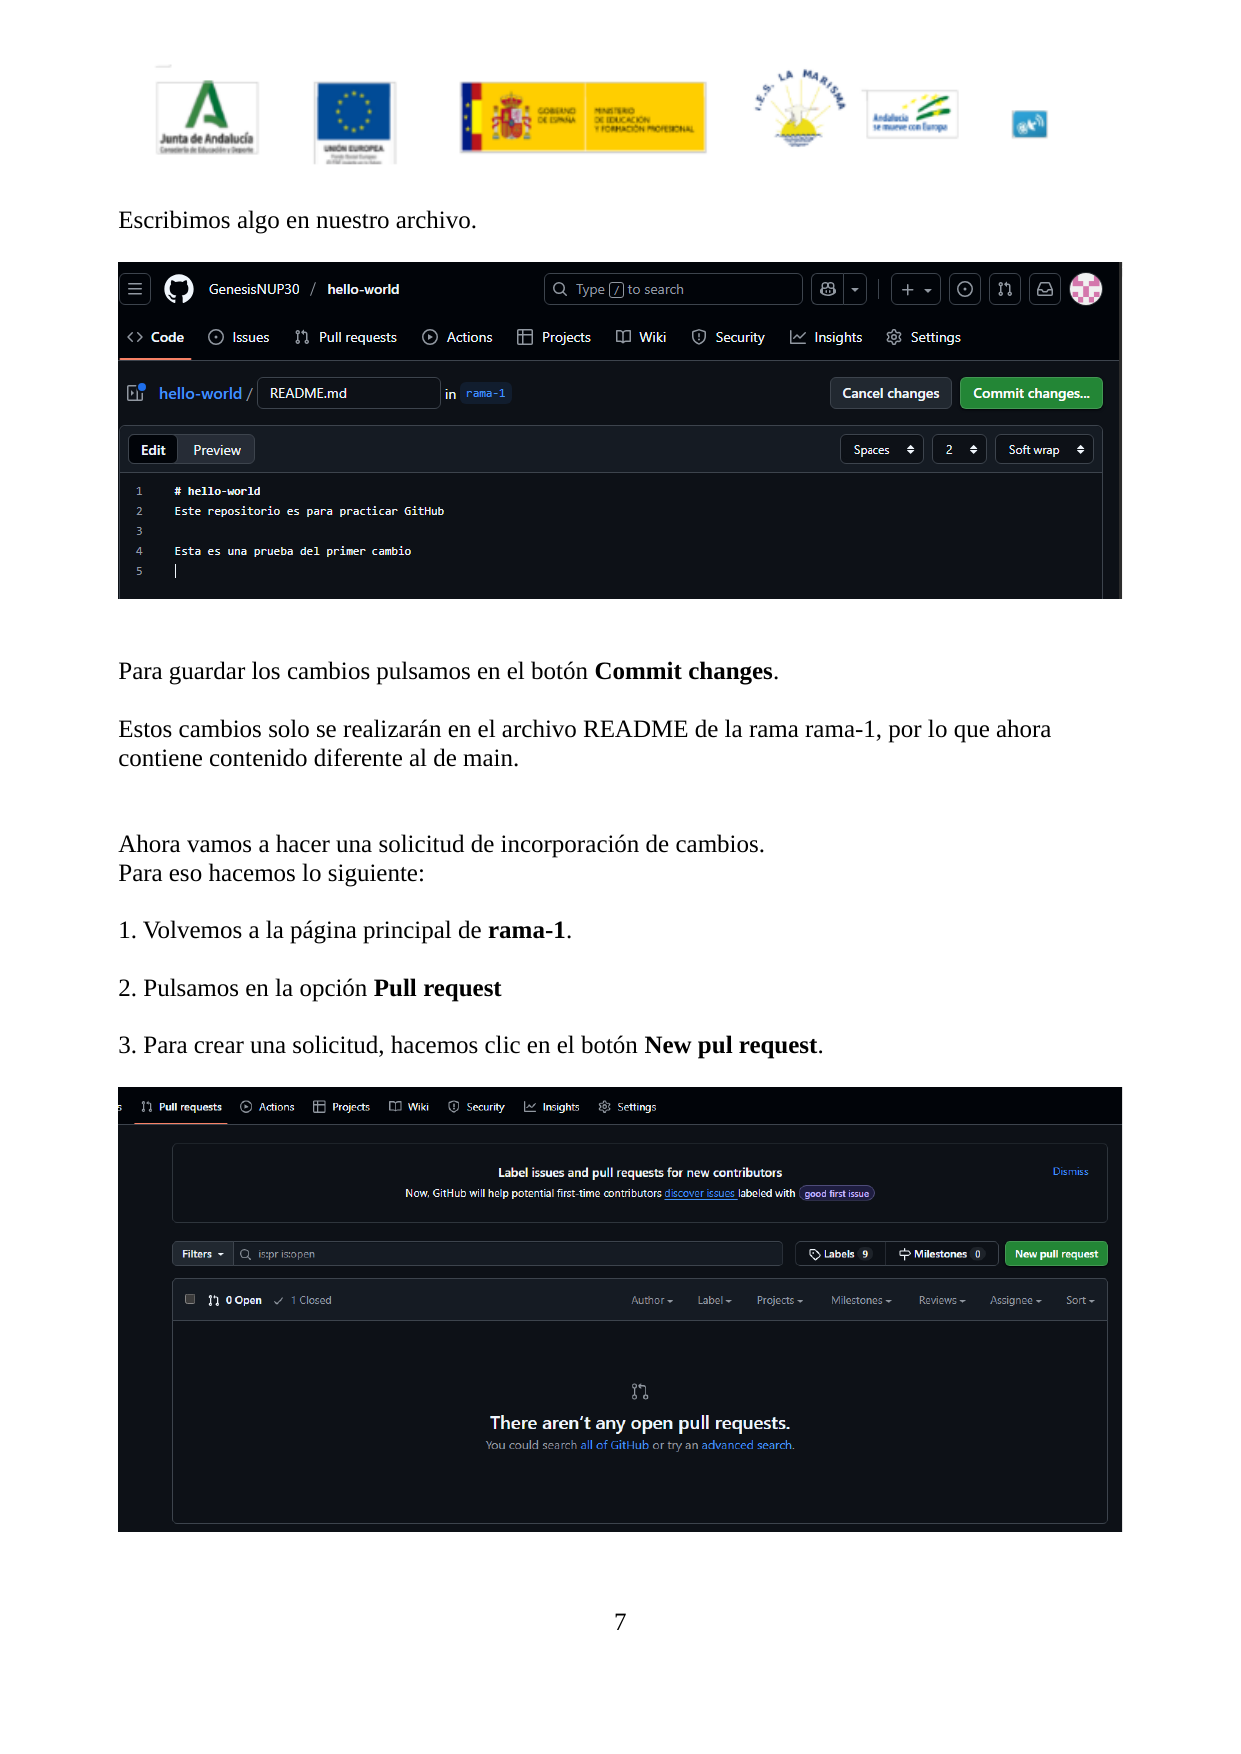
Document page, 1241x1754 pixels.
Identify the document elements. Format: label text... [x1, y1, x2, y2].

text 1. Volvemos a la página principal de rama-1. [118, 915, 1122, 944]
text Estos cambios solo se realizarán en el archivo README de la rama rama-1, por lo que ahora contiene contenido diferente al de main. [118, 714, 1122, 771]
text 3. Para crear una solicitud, hacemos clic en el botón New pul request. [118, 1030, 1122, 1059]
picture [153, 50, 1056, 166]
text Para guardar los cambios pulsamos en el botón Commit changes. [118, 656, 1122, 685]
text Ahora vamos a hacer una solicitud de incorporación de cambios. [118, 829, 1122, 858]
picture [118, 1087, 1123, 1532]
text 2. Pulsamos en la opción Pull request [118, 973, 1122, 1001]
text Para eso hacemos lo siguiente: [118, 858, 1122, 886]
picture [118, 262, 1123, 599]
text Escribimos algo en nuestro archivo. [118, 205, 1122, 234]
